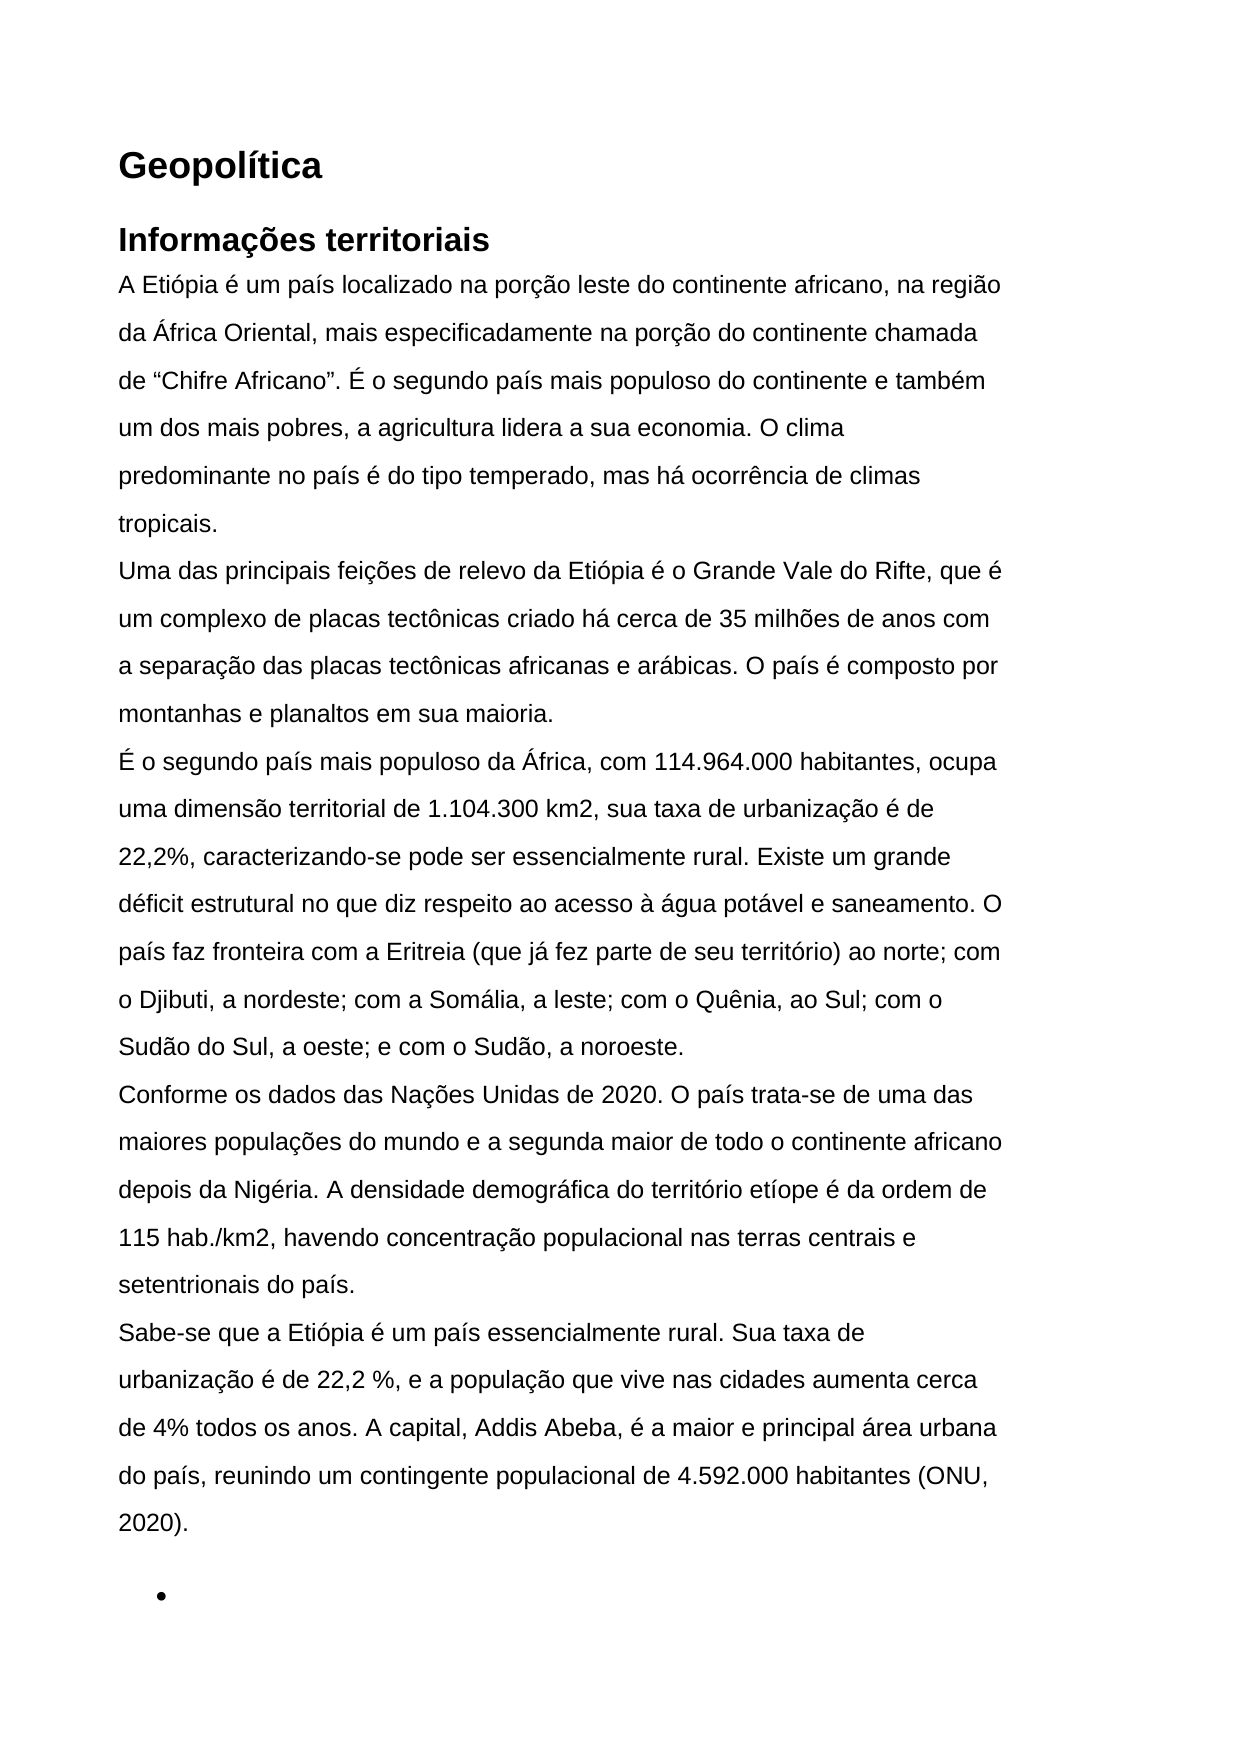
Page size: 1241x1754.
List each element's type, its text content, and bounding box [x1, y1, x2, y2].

text 22,2%, caracterizando-se pode ser essencialmente rural. Existe um grande [118, 842, 1122, 871]
text Sabe-se que a Etiópia é um país essencialmente rural. Sua taxa de [118, 1318, 1122, 1347]
text do país, reunindo um contingente populacional de 4.592.000 habitantes (ONU, [118, 1461, 1122, 1489]
text um dos mais pobres, a agricultura lidera a sua economia. O clima [118, 413, 1122, 442]
text maiores populações do mundo e a segunda maior de todo o continente africano [118, 1127, 1122, 1156]
text É o segundo país mais populoso da África, com 114.964.000 habitantes, ocupa [118, 747, 1122, 775]
text montanhas e planaltos em sua maioria. [118, 699, 1122, 728]
text 115 hab./km2, havendo concentração populacional nas terras centrais e [118, 1223, 1122, 1251]
text depois da Nigéria. A densidade demográfica do território etíope é da ordem de [118, 1175, 1122, 1204]
text déficit estrutural no que diz respeito ao acesso à água potável e saneamento. O [118, 889, 1122, 918]
subtitle Informações territoriais [118, 219, 1122, 258]
text Sudão do Sul, a oeste; e com o Sudão, a noroeste. [118, 1032, 1122, 1061]
text tropicais. [118, 508, 1122, 537]
text 2020). [118, 1508, 1122, 1537]
text uma dimensão territorial de 1.104.300 km2, sua taxa de urbanização é de [118, 794, 1122, 823]
text da África Oriental, mais especificadamente na porção do continente chamada [118, 318, 1122, 347]
text a separação das placas tectônicas africanas e arábicas. O país é composto por [118, 651, 1122, 680]
text de 4% todos os anos. A capital, Addis Abeba, é a maior e principal área urbana [118, 1413, 1122, 1442]
text país faz fronteira com a Eritreia (que já fez parte de seu território) ao norte; com [118, 937, 1122, 966]
text urbanização é de 22,2 %, e a população que vive nas cidades aumenta cerca [118, 1365, 1122, 1394]
text um complexo de placas tectônicas criado há cerca de 35 milhões de anos com [118, 604, 1122, 632]
text A Etiópia é um país localizado na porção leste do continente africano, na região [118, 271, 1122, 299]
text Uma das principais feições de relevo da Etiópia é o Grande Vale do Rifte, que é [118, 556, 1122, 585]
text o Djibuti, a nordeste; com a Somália, a leste; com o Quênia, ao Sul; com o [118, 984, 1122, 1013]
text setentrionais do país. [118, 1270, 1122, 1299]
text Conforme os dados das Nações Unidas de 2020. O país trata-se de uma das [118, 1080, 1122, 1108]
text predominante no país é do tipo temperado, mas há ocorrência de climas [118, 461, 1122, 490]
text de “Chifre Africano”. É o segundo país mais populoso do continente e também [118, 366, 1122, 394]
subtitle Geopolítica [118, 143, 1122, 186]
